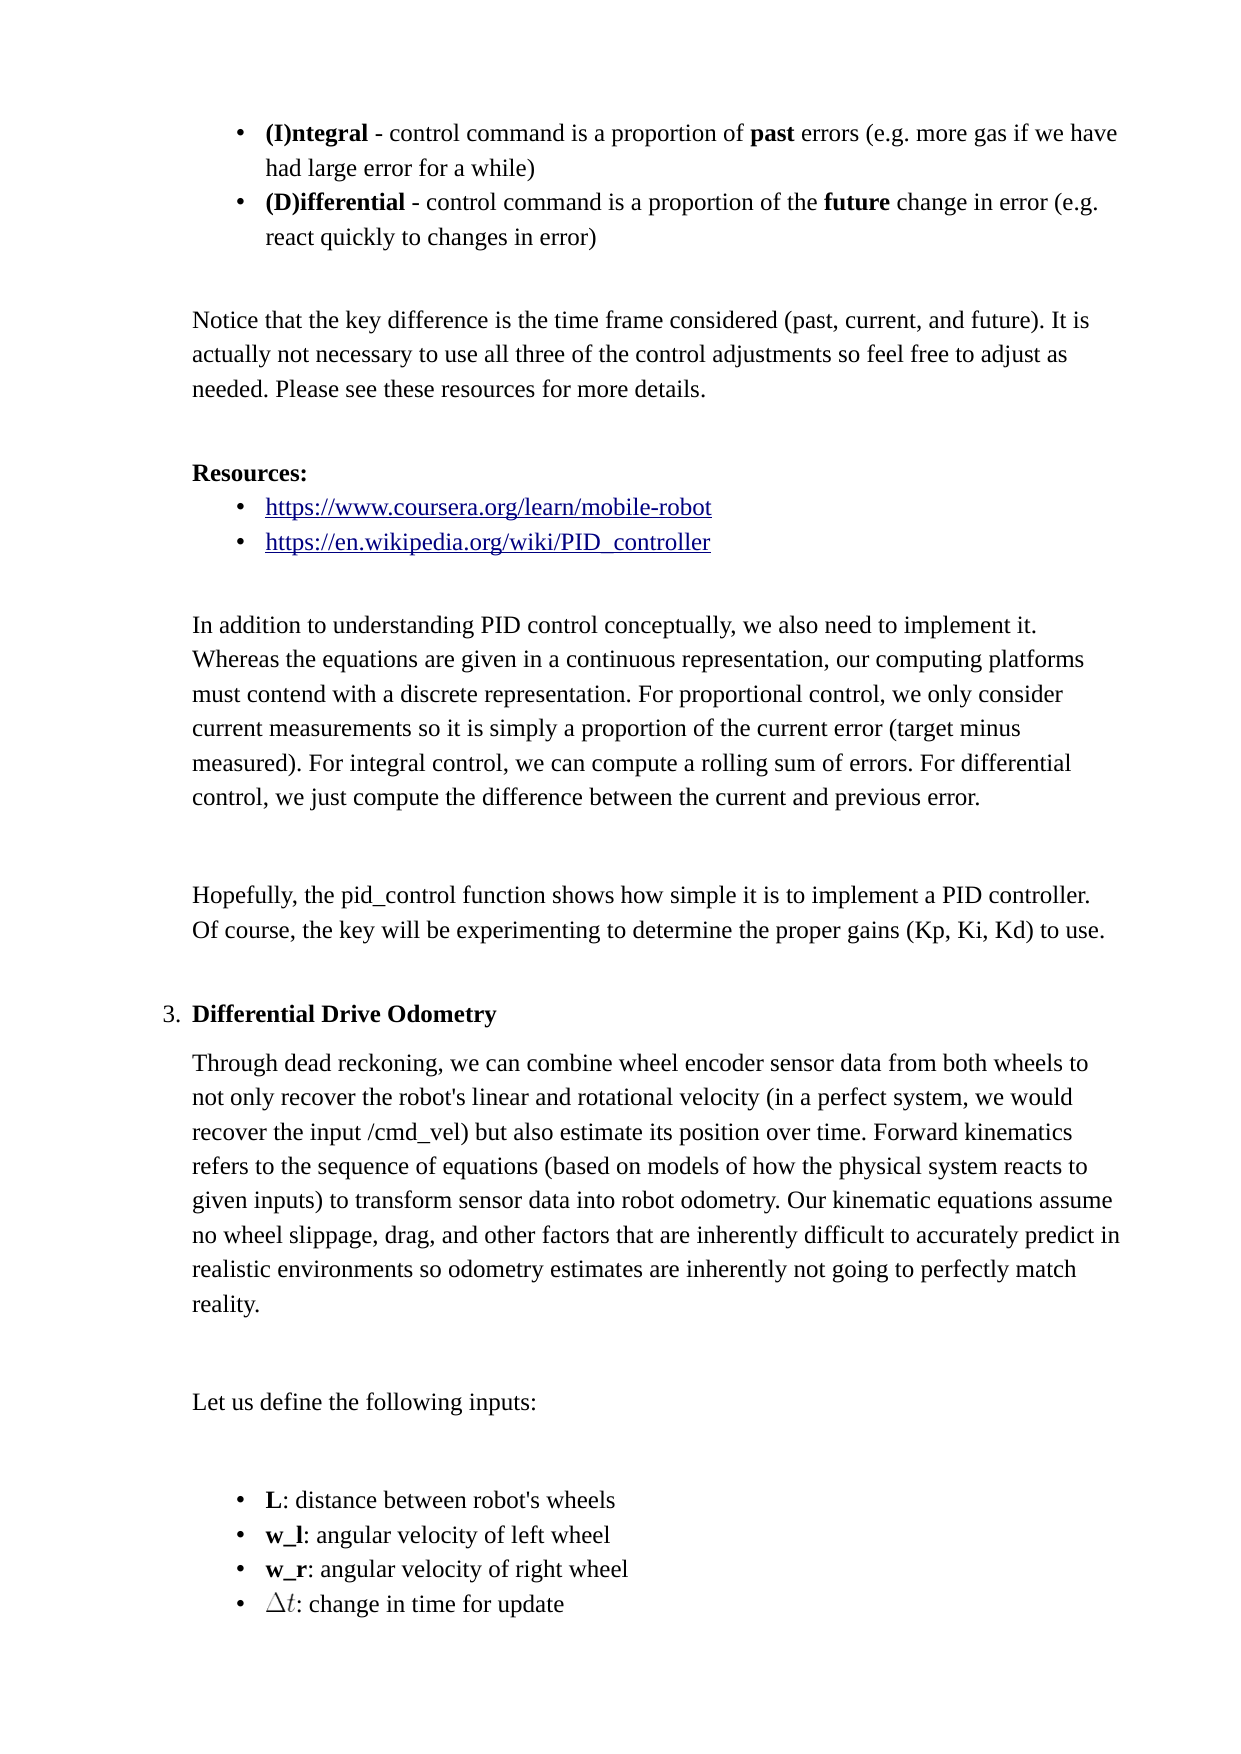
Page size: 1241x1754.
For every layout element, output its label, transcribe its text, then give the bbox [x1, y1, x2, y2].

list : change in time for update [236, 1589, 1122, 1617]
list Let us define the following inputs: [162, 1387, 1122, 1416]
list w_l: angular velocity of left wheel [236, 1520, 1122, 1548]
list Resources: [162, 423, 1122, 486]
list https://www.coursera.org/learn/mobile-robot [236, 492, 1122, 521]
list Hopefully, the pid_control function shows how simple it is to implement a PID controller. Of course, the key will be experimenting to determine the proper gains (Kp, Ki, Kd) to use. [162, 881, 1122, 944]
list Through dead reckoning, we can combine wheel encoder sensor data from both wheels to not only recover the robot's linear and rotational velocity (in a perfect system, we would recover the input /cmd_vel) but also estimate its position over time. Forward kinematics refers to the sequence of equations (based on models of how the physical system reacts to given inputs) to transform sensor data into robot odometry. Our kinematic equations assume no wheel slippage, drag, and other factors that are inherently difficult to accurately predict in realistic environments so odometry estimates are inherently not going to perfectly match reality. [162, 1048, 1122, 1318]
picture [265, 1592, 296, 1612]
list In addition to understanding PID control conceptually, we also need to implement it. Whereas the equations are given in a continuous representation, our computing platforms must contend with a discrete representation. For proportional control, we only consider current measurements so it is simply a proportion of the current error (target minus measured). For integral control, we can compute a rolling sum of errors. For differential control, we just compute the difference between the current and previous error. [162, 610, 1122, 811]
list Notice that the key difference is the time frame considered (past, current, and future). It is actually not necessary to use all three of the control adjustments so feel free to adjust as needed. Please see these resources for more details. [162, 305, 1122, 403]
list (D)ifferential - control command is a proportion of the future change in error (e.g. react quickly to changes in error) [236, 187, 1122, 250]
list (I)ntegral - control command is a proportion of past errors (e.g. more gas if we have had large error for a while) [236, 118, 1122, 181]
list https://en.wikipedia.org/wiki/PID_controller [236, 527, 1122, 555]
list w_r: angular velocity of right wheel [236, 1554, 1122, 1583]
list Differential Drive Odometry [162, 999, 1122, 1027]
list L: distance between robot's wheels [236, 1485, 1122, 1514]
